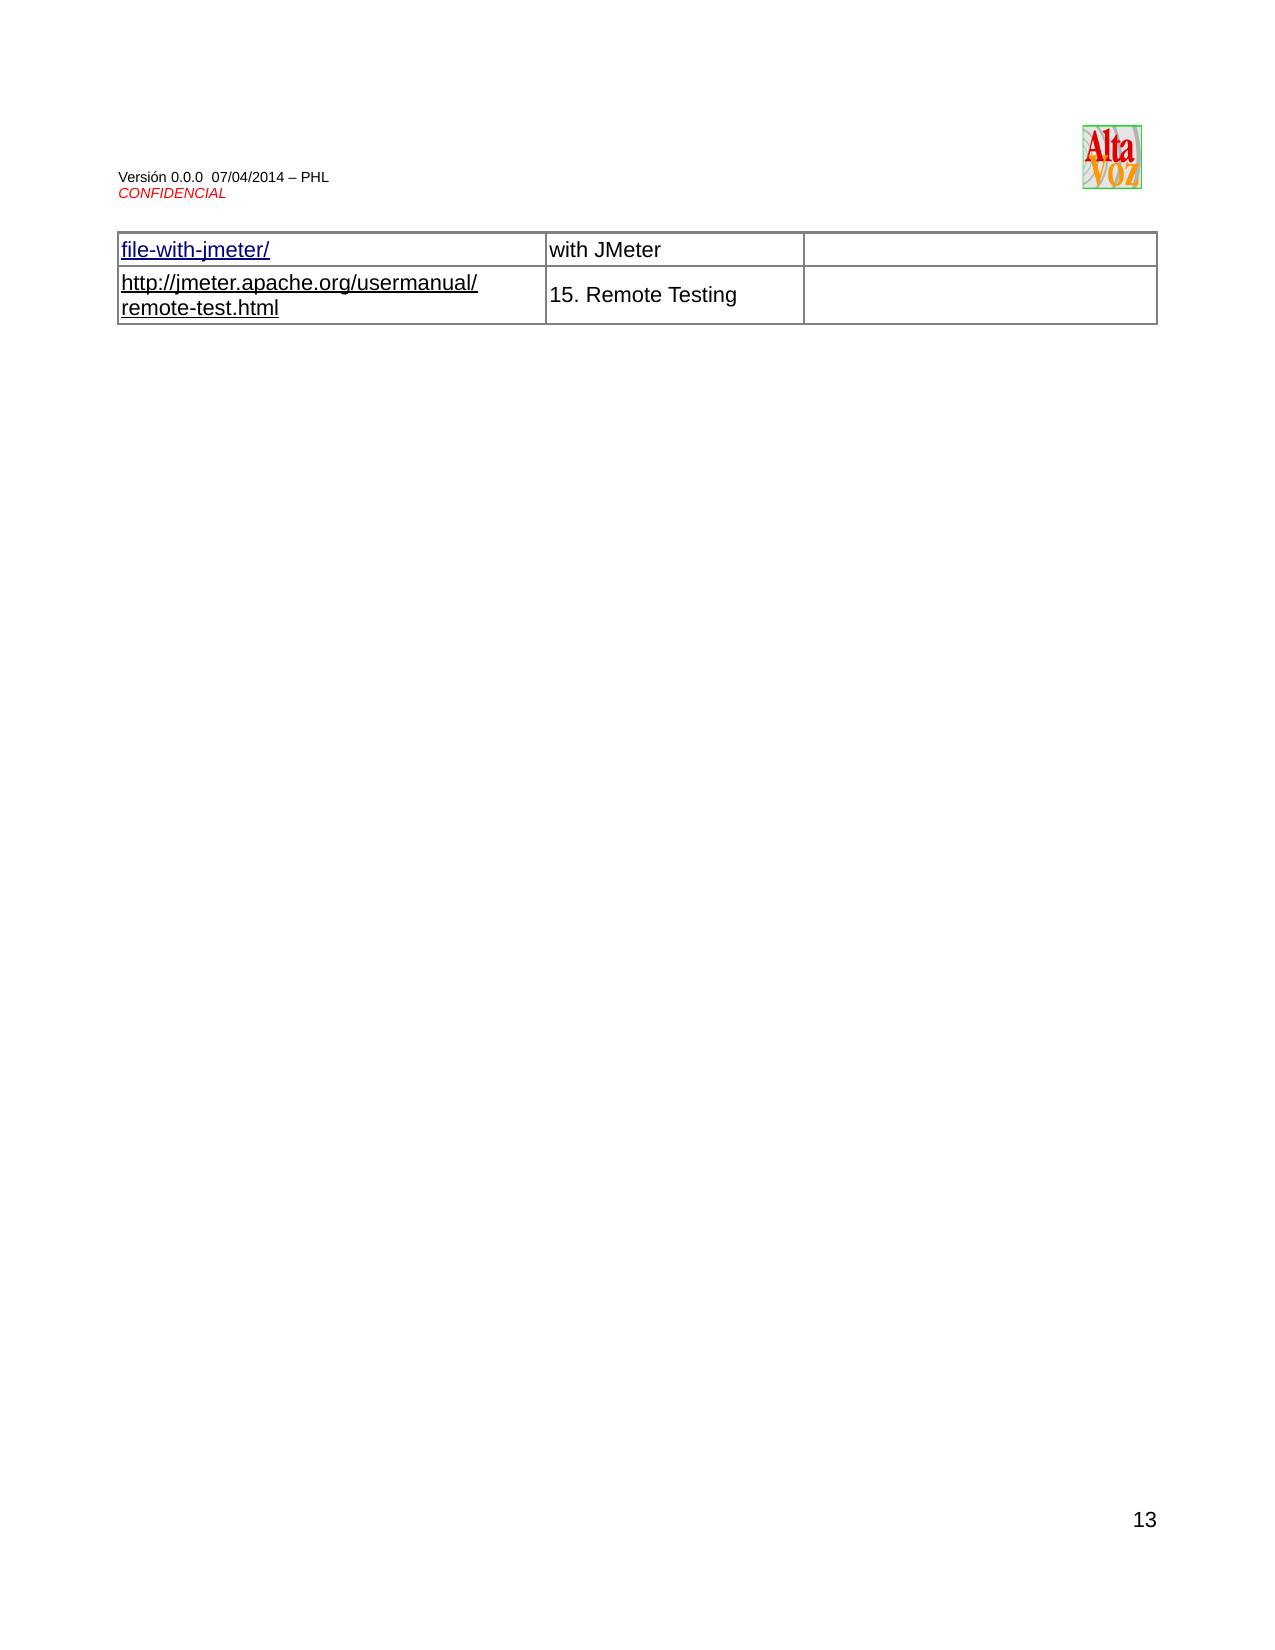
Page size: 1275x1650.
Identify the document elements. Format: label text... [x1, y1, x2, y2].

table_cell [805, 234, 1156, 264]
table_cell http://jmeter.apache.org/usermanual/remote-test.html [119, 267, 545, 323]
table_cell 15. Remote Testing [547, 267, 803, 323]
table_cell with JMeter [547, 234, 803, 264]
table_cell file-with-jmeter/ [119, 234, 545, 264]
table_cell [805, 267, 1156, 323]
